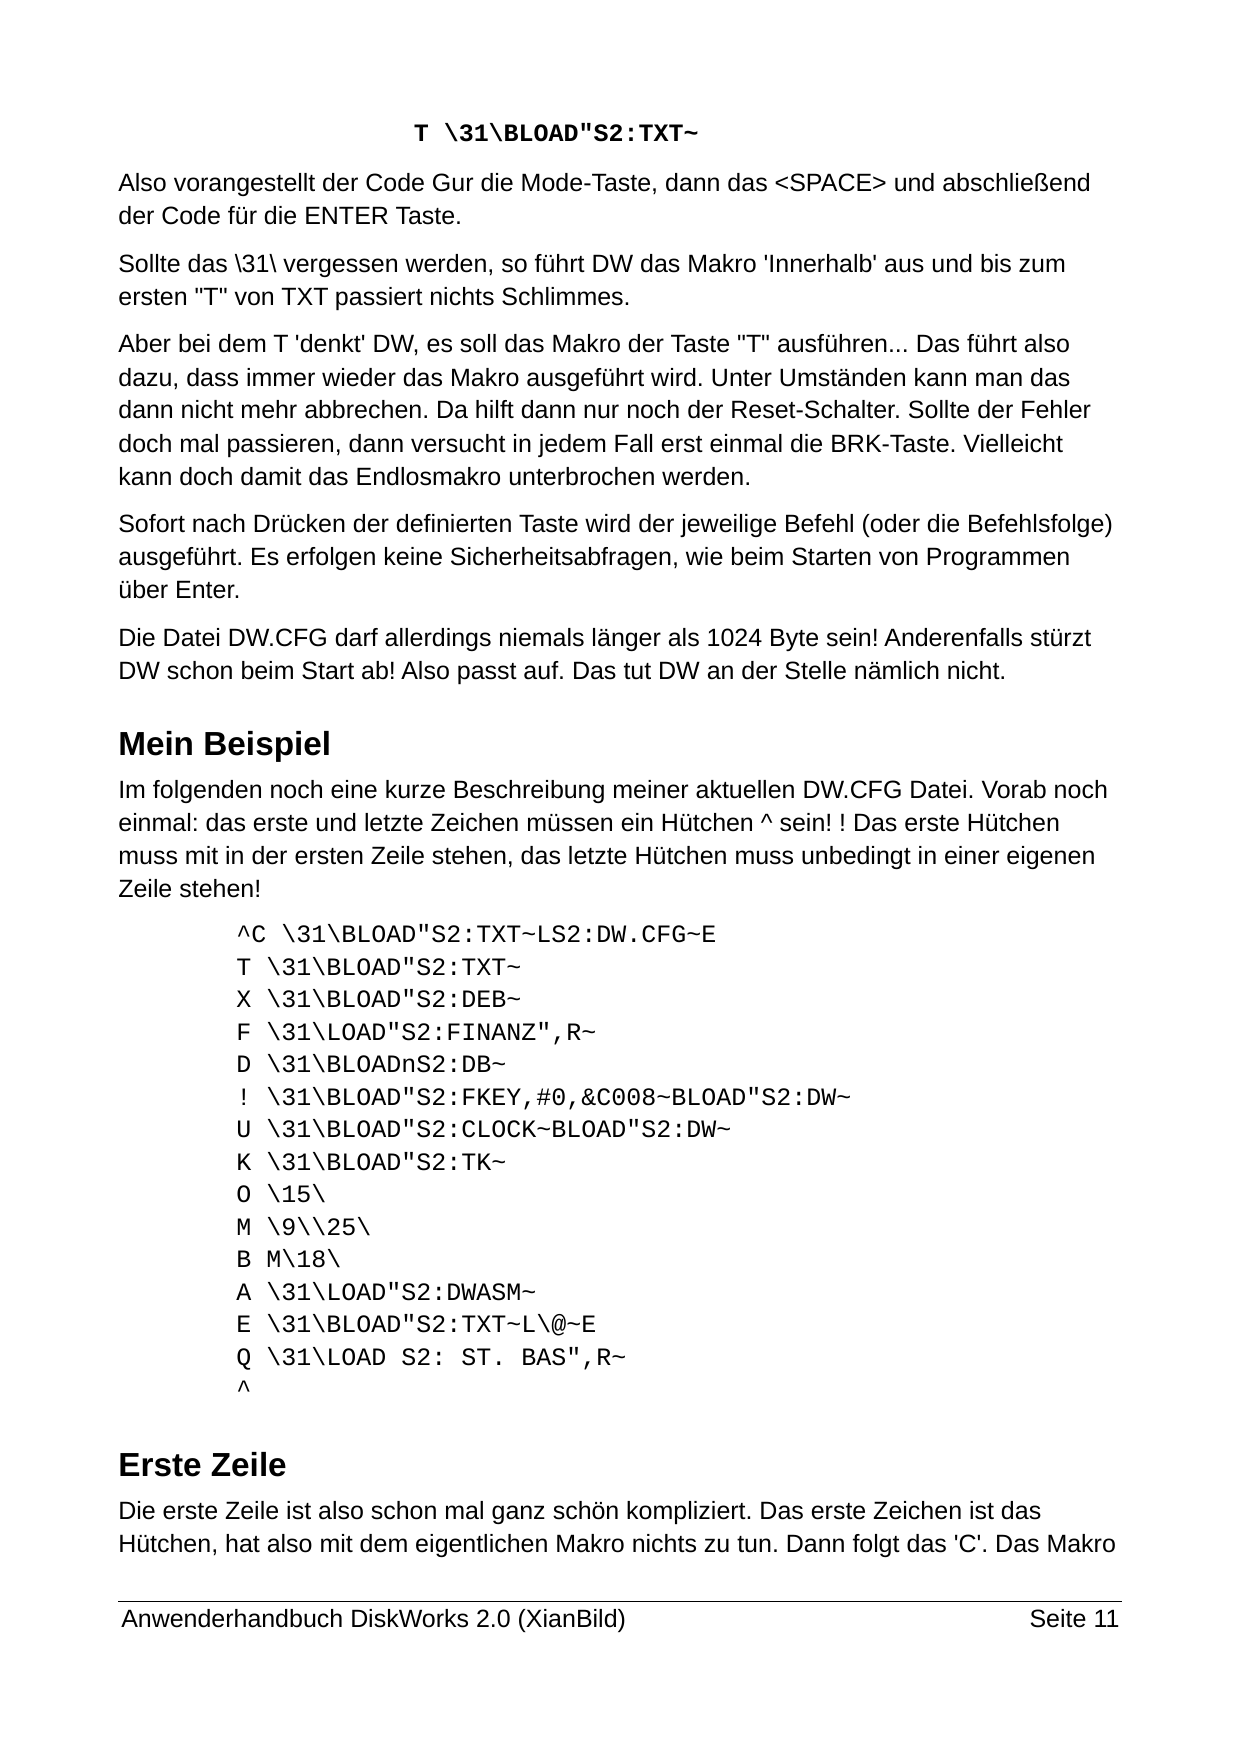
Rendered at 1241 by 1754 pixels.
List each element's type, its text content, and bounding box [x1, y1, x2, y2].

text D \31\BLOADnS2:DB~ [236, 1052, 1122, 1080]
text T \31\BLOAD"S2:TXT~ [236, 954, 1122, 983]
text E \31\BLOAD"S2:TXT~L\@~E [236, 1312, 1122, 1340]
text Sofort nach Drücken der definierten Taste wird der jeweilige Befehl (oder die Befehlsfolge) ausgeführt. Es erfolgen keine Sicherheitsabfragen, wie beim Starten von Programmen über Enter. [118, 509, 1122, 604]
text U \31\BLOAD"S2:CLOCK~BLOAD"S2:DW~ [236, 1117, 1122, 1145]
text X \31\BLOAD"S2:DEB~ [236, 987, 1122, 1015]
text Die erste Zeile ist also schon mal ganz schön kompliziert. Das erste Zeichen ist das Hütchen, hat also mit dem eigentlichen Makro nichts zu tun. Dann folgt das 'C'. Das Makro [118, 1496, 1122, 1557]
text F \31\LOAD"S2:FINANZ",R~ [236, 1019, 1122, 1048]
subtitle Erste Zeile [118, 1445, 1122, 1483]
text Im folgenden noch eine kurze Beschreibung meiner aktuellen DW.CFG Datei. Vorab noch einmal: das erste und letzte Zeichen müssen ein Hütchen ^ sein! ! Das erste Hütchen muss mit in der ersten Zeile stehen, das letzte Hütchen muss unbedingt in einer eigenen Zeile stehen! [118, 775, 1122, 903]
text ^ [236, 1377, 1122, 1405]
text K \31\BLOAD"S2:TK~ [236, 1149, 1122, 1178]
text ^C \31\BLOAD"S2:TXT~LS2:DW.CFG~E [236, 922, 1122, 950]
subtitle Mein Beispiel [118, 724, 1122, 763]
text Q \31\LOAD S2: ST. BAS",R~ [236, 1344, 1122, 1373]
text Aber bei dem T 'denkt' DW, es soll das Makro der Taste "T" ausführen... Das führt also dazu, dass immer wieder das Makro ausgeführt wird. Unter Umständen kann man das dann nicht mehr abbrechen. Da hilft dann nur noch der Reset-Schalter. Sollte der Fehler doch mal passieren, dann versucht in jedem Fall erst einmal die BRK-Taste. Vielleicht kann doch damit das Endlosmakro unterbrochen werden. [118, 329, 1122, 490]
text M \9\\25\ [236, 1214, 1122, 1243]
text A \31\LOAD"S2:DWASM~ [236, 1279, 1122, 1308]
text Sollte das \31\ vergessen werden, so führt DW das Makro 'Innerhalb' aus und bis zum ersten "T" von TXT passiert nichts Schlimmes. [118, 249, 1122, 311]
text ! \31\BLOAD"S2:FKEY,#0,&C008~BLOAD"S2:DW~ [236, 1084, 1122, 1113]
text O \15\ [236, 1182, 1122, 1210]
text B M\18\ [236, 1247, 1122, 1275]
text Also vorangestellt der Code Gur die Mode-Taste, dann das <SPACE> und abschließend der Code für die ENTER Taste. [118, 168, 1122, 230]
text Die Datei DW.CFG darf allerdings niemals länger als 1024 Byte sein! Anderenfalls stürzt DW schon beim Start ab! Also passt auf. Das tut DW an der Stelle nämlich nicht. [118, 623, 1122, 684]
text T \31\BLOAD"S2:TXT~ [118, 118, 1122, 149]
